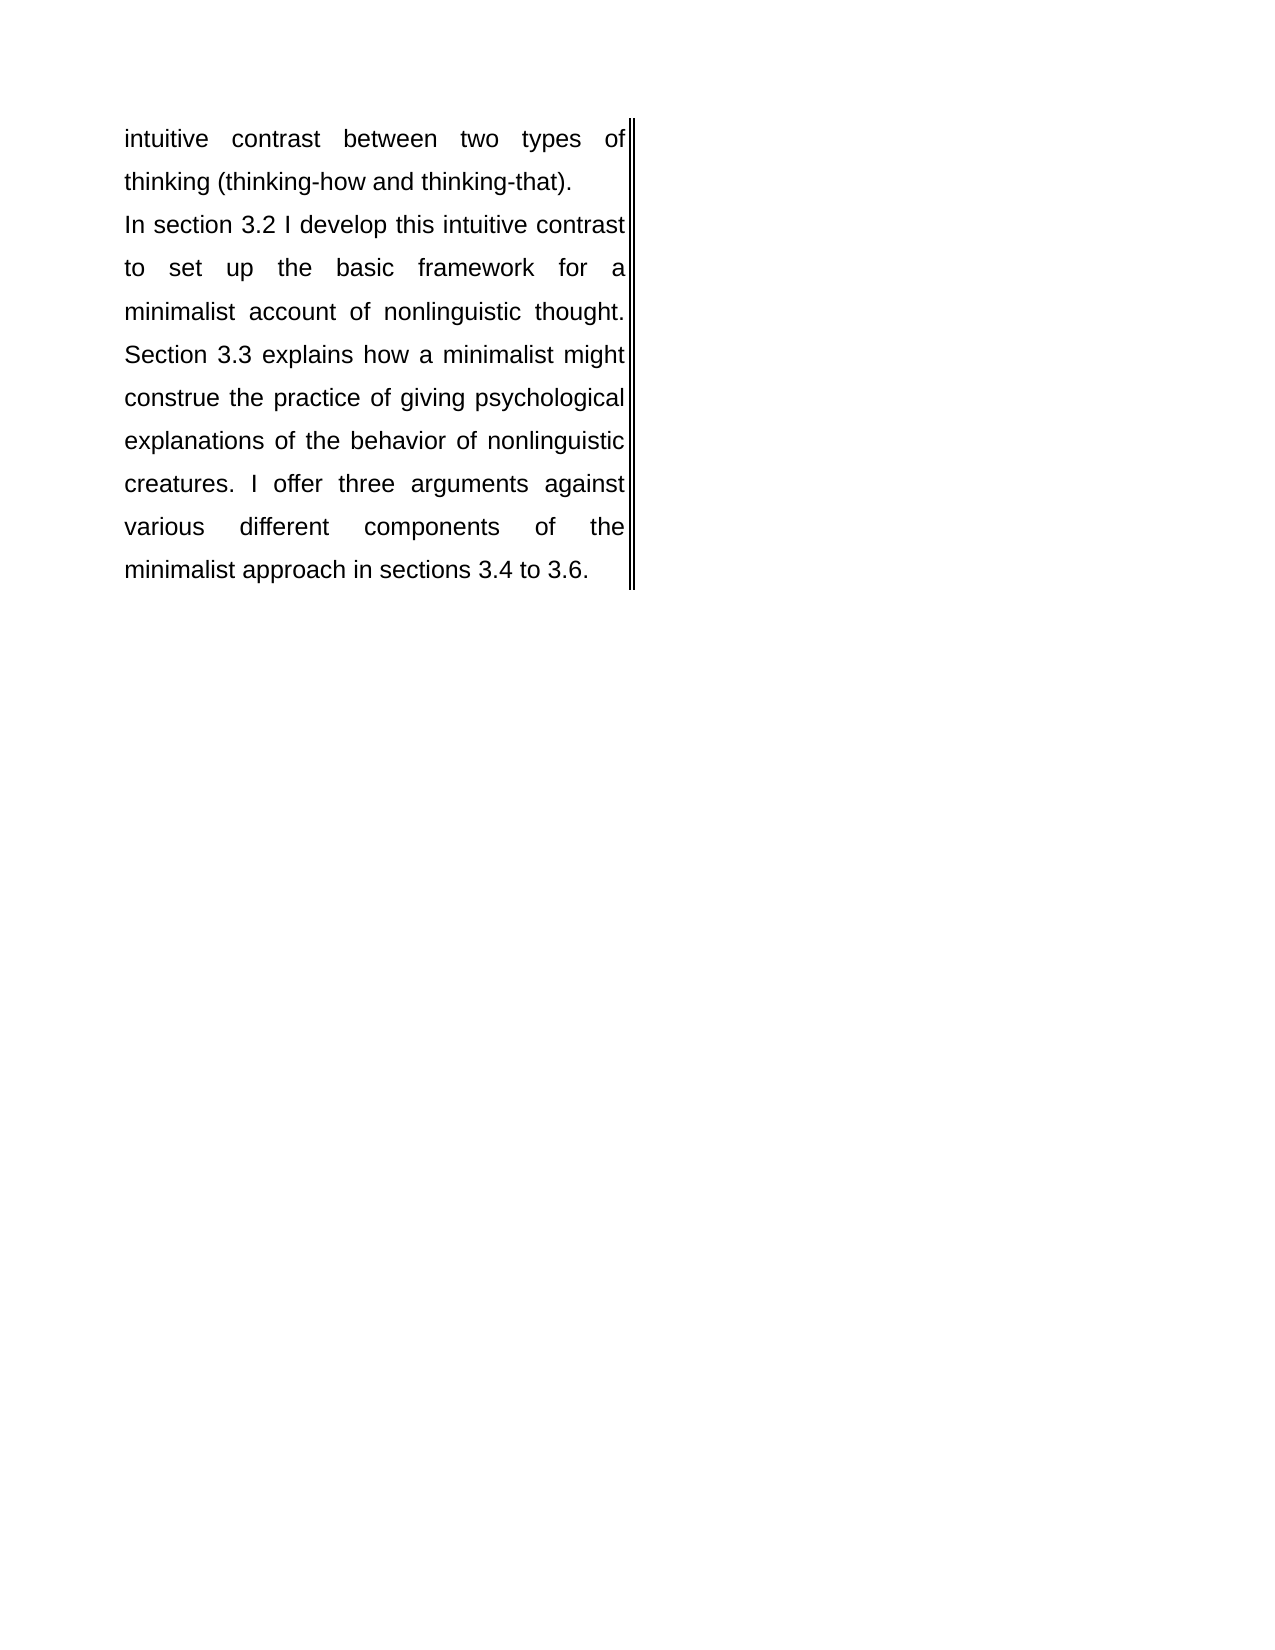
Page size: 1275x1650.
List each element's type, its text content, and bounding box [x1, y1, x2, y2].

table_header [635, 118, 1157, 590]
table_header intuitive contrast between two types of thinking (thinking-how and thinking-that). In section 3.2 I develop this intuitive contrast to set up the basic framework for a minimalist account of nonlinguistic thought. Section 3.3 explains how a minimalist might construe the practice of giving psychological explanations of the behavior of nonlinguistic creatures. I offer three arguments against various different components of the minimalist approach in sections 3.4 to 3.6. [118, 118, 629, 590]
